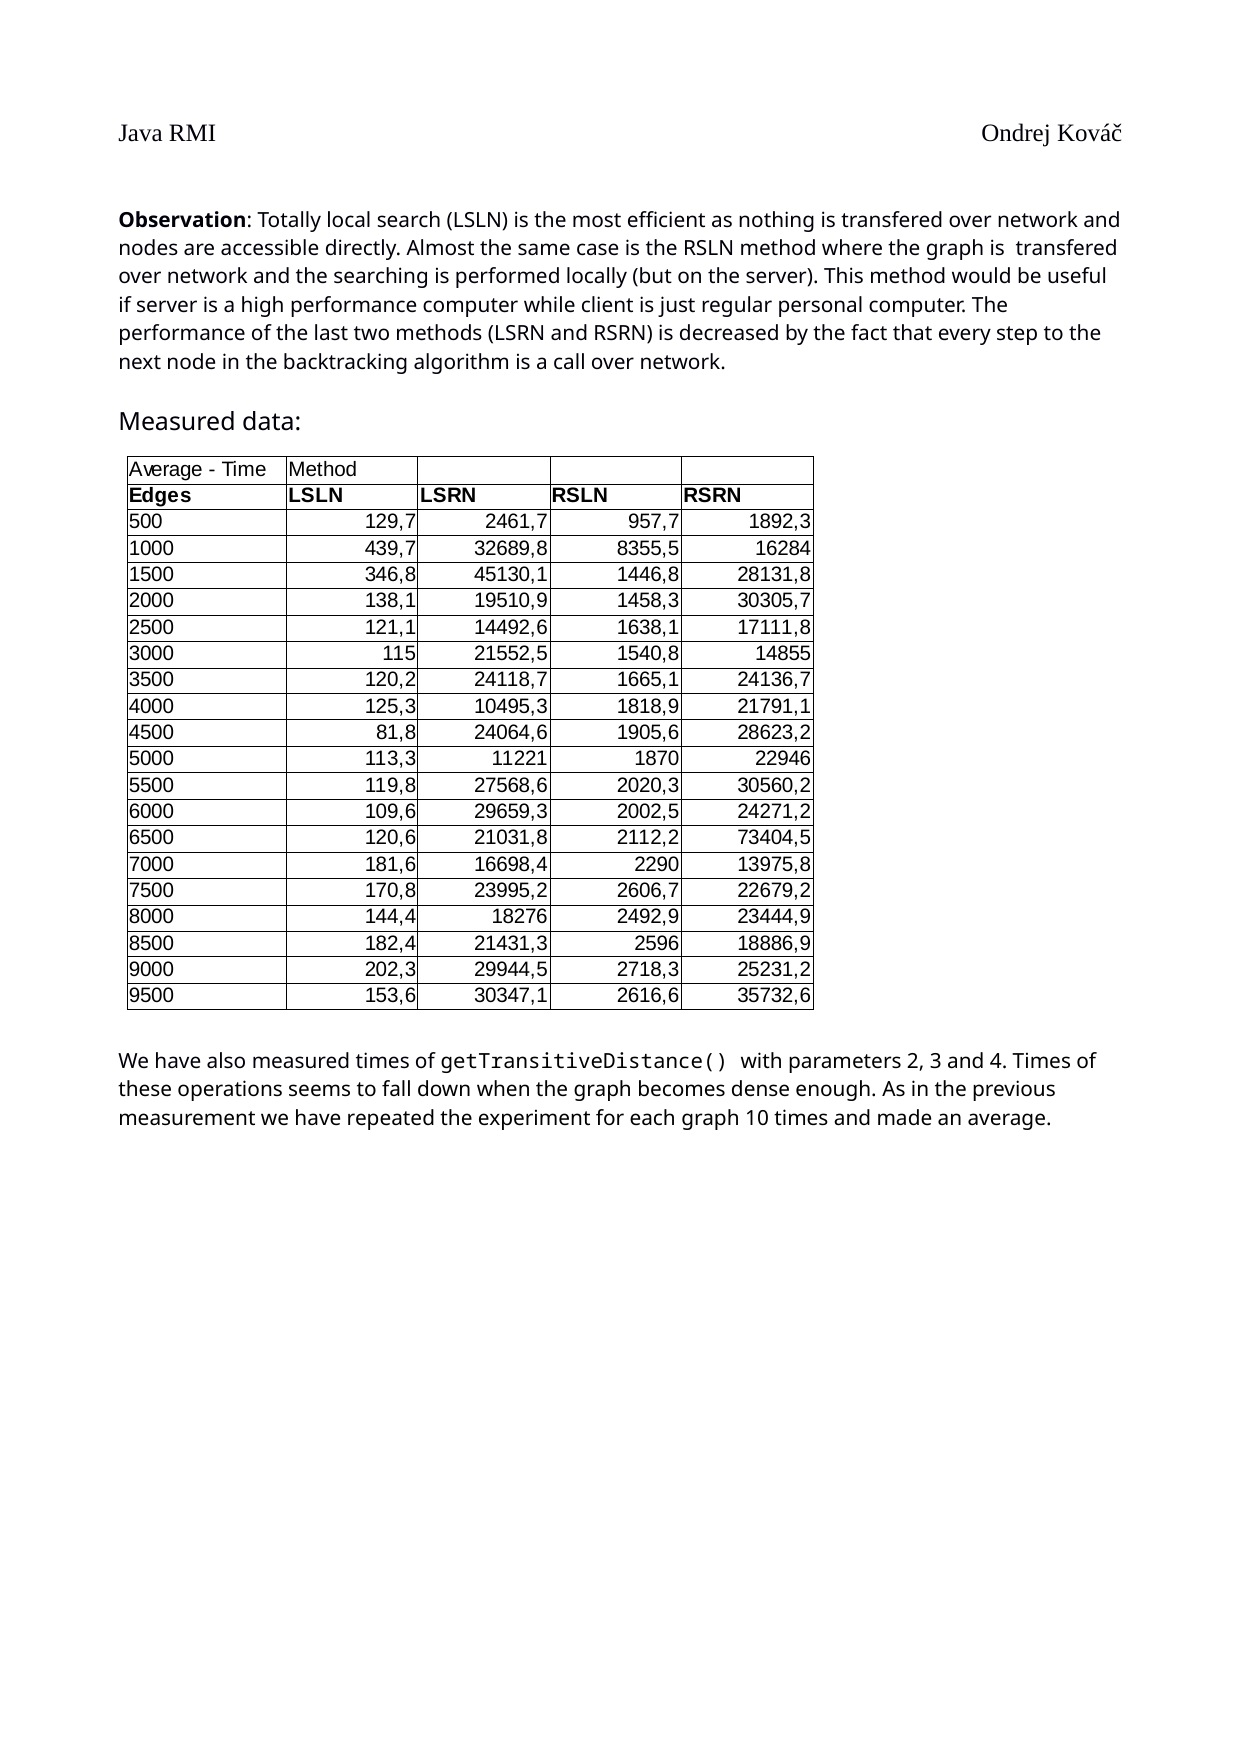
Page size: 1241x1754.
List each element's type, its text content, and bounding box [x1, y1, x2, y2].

text Measured data: [118, 404, 1122, 438]
text Observation: Totally local search (LSLN) is the most efficient as nothing is transfered over network and nodes are accessible directly. Almost the same case is the RSLN method where the graph is transfered over network and the searching is performed locally (but on the server). This method would be useful if server is a high performance computer while client is just regular personal computer. The performance of the last two methods (LSRN and RSRN) is decreased by the fact that every step to the next node in the backtracking algorithm is a call over network. [118, 205, 1122, 375]
text We have also measured times of getTransitiveDistance() with parameters 2, 3 and 4. Times of these operations seems to fall down when the graph becomes dense enough. As in the previous measurement we have repeated the experiment for each graph 10 times and made an average. [118, 1046, 1122, 1131]
